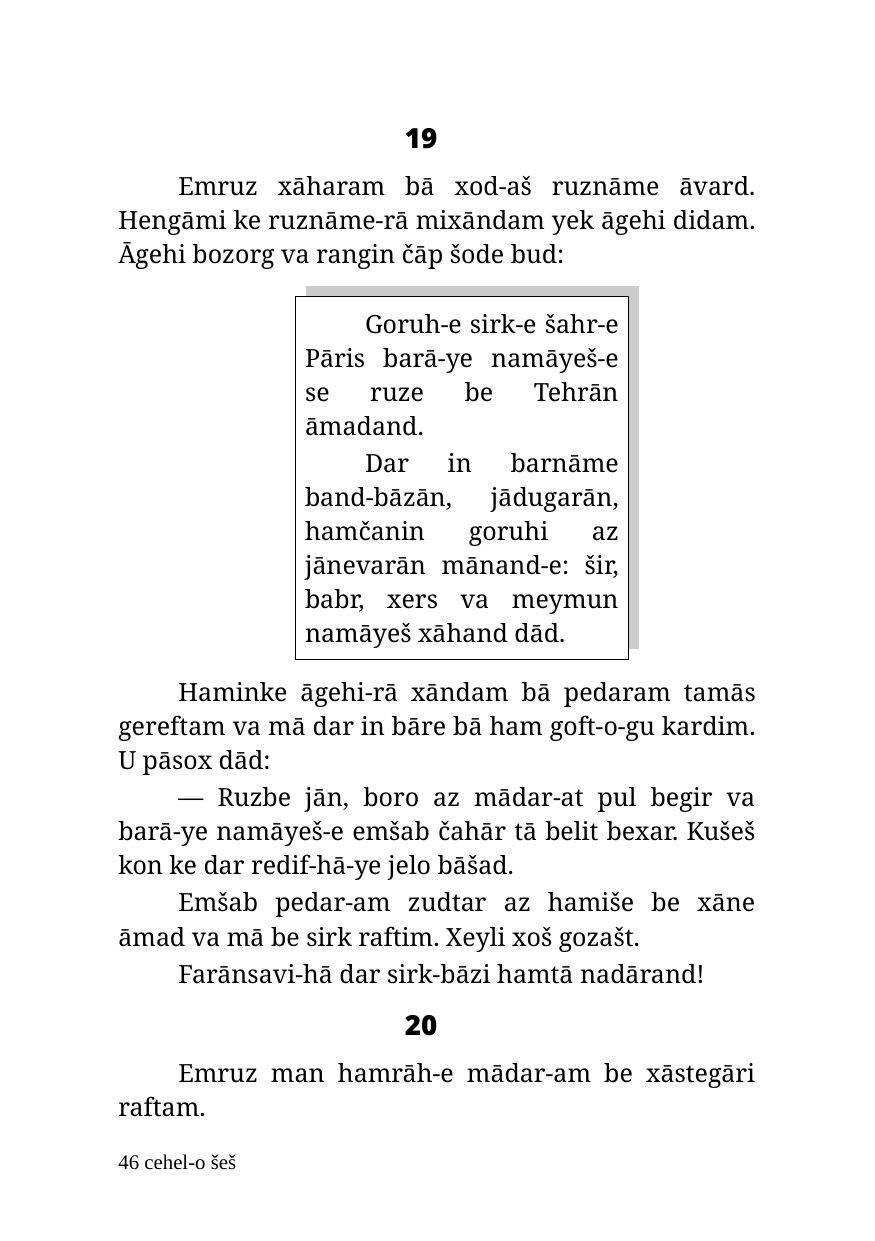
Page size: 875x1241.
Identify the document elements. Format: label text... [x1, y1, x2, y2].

text Emruz man hamrāh-e mādar-am be xāstegāri raftam. [118, 1056, 756, 1124]
text Emšab pedar-am zudtar az hamiše be xāne āmad va mā be sirk raftim. Xeyli xoš gozašt. [118, 885, 756, 953]
text Haminke āgehi-rā xāndam bā pedaram tamās gereftam va mā dar in bāre bā ham goft-o-gu kardim. U pāsox dād: [118, 675, 756, 777]
text 46 cehel-o šeš [118, 1150, 756, 1174]
text Goruh-e sirk-e šahr-e Pāris barā-ye namāyeš-e se ruze be Tehrān āmadand. [305, 306, 619, 442]
text — Ruzbe jān, boro az mādar-at pul begir va barā-ye namāyeš-e emšab čahār tā belit bexar. Kušeš kon ke dar redif-hā-ye jelo bāšad. [118, 780, 756, 882]
text Dar in barnāme band-bāzān, jādugarān, hamčanin goruhi az jānevarān mānand-e: šir, babr, xers va meymun namāyeš xāhand dād. [305, 446, 619, 650]
text Emruz xāharam bā xod-aš ruznāme āvard. Hengāmi ke ruznāme-rā mixāndam yek āgehi didam. Āgehi bozorg va rangin čāp šode bud: [118, 169, 756, 271]
text Farānsavi-hā dar sirk-bāzi hamtā nadārand! [118, 956, 756, 990]
